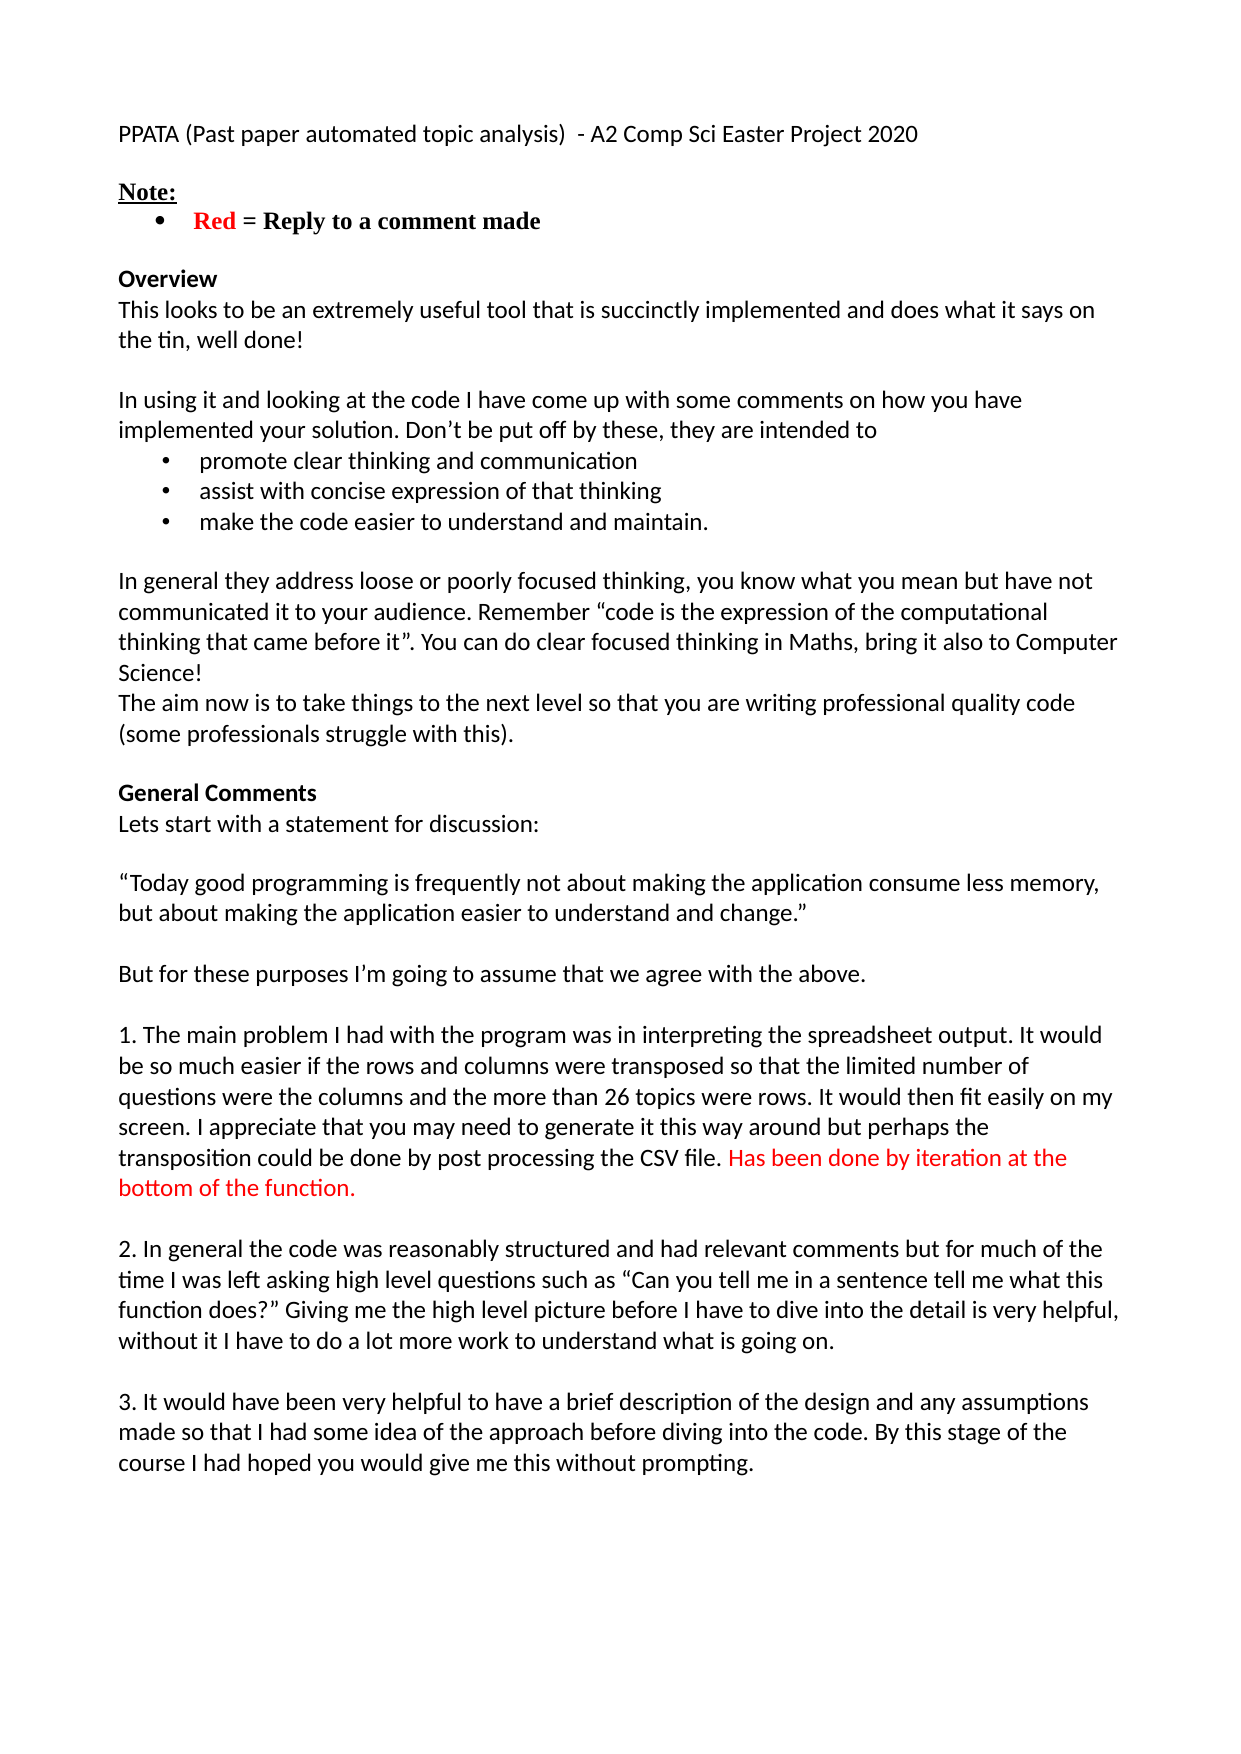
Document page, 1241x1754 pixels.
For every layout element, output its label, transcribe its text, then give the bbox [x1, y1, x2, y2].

text Lets start with a statement for discussion: [118, 808, 1122, 838]
text PPATA (Past paper automated topic analysis) - A2 Comp Sci Easter Project 2020 [118, 118, 1122, 149]
list assist with concise expression of that thinking [162, 476, 1122, 506]
text 1. The main problem I had with the program was in interpreting the spreadsheet output. It would be so much easier if the rows and columns were transposed so that the limited number of questions were the columns and the more than 26 topics were rows. It would then fit easily on my screen. I appreciate that you may need to generate it this way around but perhaps the transposition could be done by post processing the CSV file. Has been done by iteration at the bottom of the function. [118, 1019, 1122, 1203]
list Red = Reply to a comment made [156, 206, 1122, 235]
text 2. In general the code was reasonably structured and had relevant comments but for much of the time I was left asking high level questions such as “Can you tell me in a sentence tell me what this function does?” Giving me the high level picture before I have to dive into the detail is very helpful, without it I have to do a lot more work to understand what is going on. [118, 1233, 1122, 1355]
text 3. It would have been very helpful to have a brief description of the design and any assumptions made so that I had some idea of the approach before diving into the code. By this stage of the course I had hoped you would give me this without prompting. [118, 1386, 1122, 1477]
text “Today good programming is frequently not about making the application consume less memory, but about making the application easier to understand and change.” [118, 867, 1122, 928]
list promote clear thinking and communication [162, 445, 1122, 476]
text The aim now is to take things to the next level so that you are writing professional quality code (some professionals struggle with this). [118, 687, 1122, 748]
text In general they address loose or poorly focused thinking, you know what you mean but have not communicated it to your audience. Remember “code is the expression of the computational thinking that came before it”. You can do clear focused thinking in Maths, bring it also to Computer Science! [118, 565, 1122, 687]
text Note: [118, 177, 1122, 206]
text Overview [118, 264, 1122, 294]
text General Comments [118, 777, 1122, 808]
text But for these purposes I’m going to assume that we agree with the above. [118, 958, 1122, 989]
list make the code easier to understand and maintain. [162, 506, 1122, 537]
text This looks to be an extremely useful tool that is succinctly implemented and does what it says on the tin, well done! [118, 294, 1122, 355]
text In using it and looking at the code I have come up with some comments on how you have implemented your solution. Don’t be put off by these, they are intended to [118, 384, 1122, 445]
